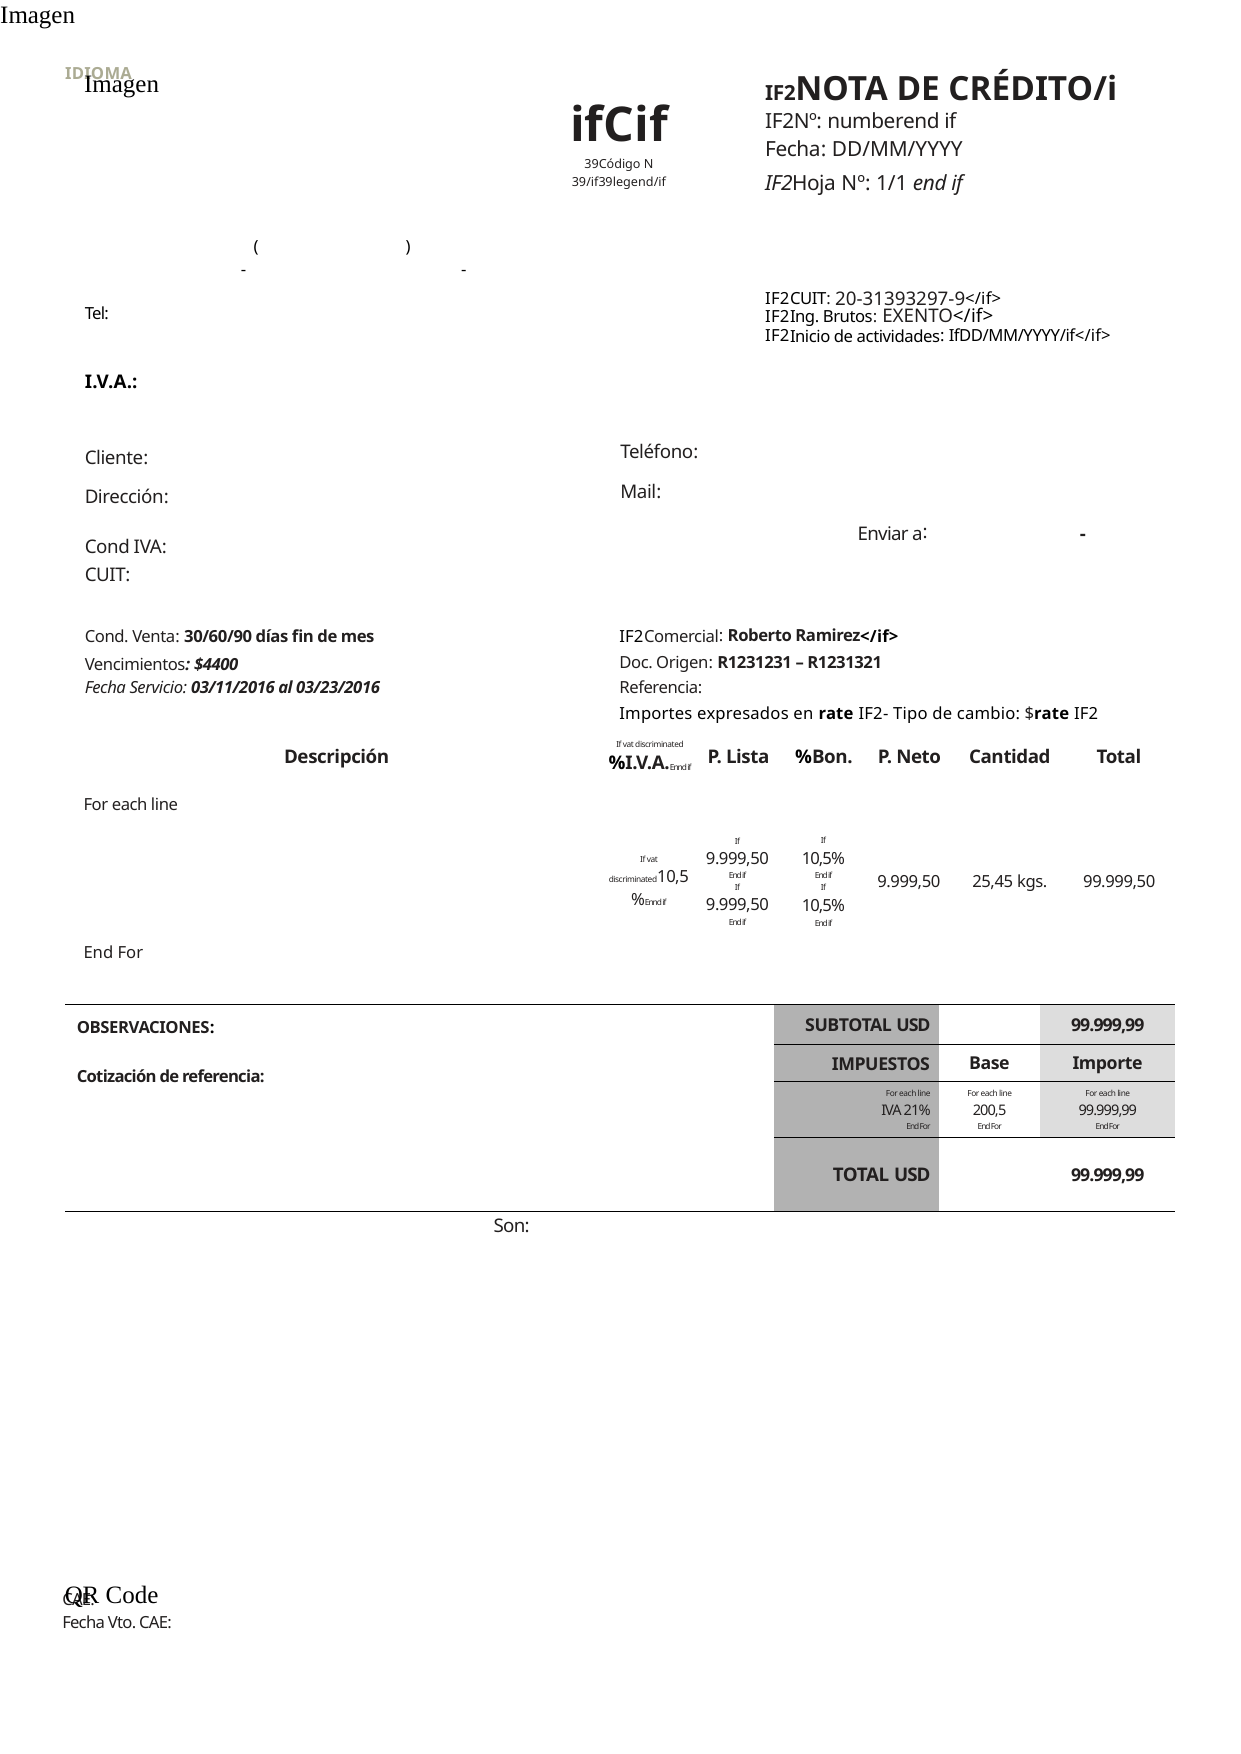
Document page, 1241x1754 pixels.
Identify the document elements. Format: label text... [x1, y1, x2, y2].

table_cell [955, 935, 1064, 975]
table_header [774, 975, 939, 1004]
table_cell For each line 99.999,99 End For [1040, 1082, 1175, 1137]
table_cell [862, 935, 955, 975]
table_cell Base [939, 1045, 1040, 1081]
table_cell [1064, 935, 1174, 975]
table_cell 99.999,99 [1040, 1138, 1175, 1211]
table_cell 99.999,50 [1064, 828, 1174, 934]
table_header [785, 787, 862, 828]
table_cell [939, 1005, 1040, 1044]
table_cell [690, 935, 784, 975]
table_cell Son: <o.currency_id.name or o.company_id.currency_id.name> <number_to_string(o.amount_total)> [65, 1212, 1175, 1243]
table_header [862, 787, 955, 828]
table_header [955, 787, 1064, 828]
table_cell If 9.999,50 End if If 9.999,50 End if [690, 828, 784, 934]
table_cell For each line 200,5 End For [939, 1082, 1040, 1137]
table_header [1064, 787, 1174, 828]
table_cell Importe [1040, 1045, 1175, 1081]
table_cell 25,45 kgs. [955, 828, 1064, 934]
table_cell If 10,5% End if If 10,5% End if [785, 828, 862, 934]
table_cell TOTAL USD [774, 1138, 939, 1211]
table_header [939, 975, 1040, 1004]
table_cell 99.999,99 [1040, 1005, 1175, 1044]
table_header For each line [64, 787, 607, 828]
table_cell [607, 935, 690, 975]
table_cell SUBTOTAL USD [774, 1005, 939, 1044]
table_cell 9.999,50 [862, 828, 955, 934]
table_header [690, 787, 784, 828]
table_cell End For [64, 935, 607, 975]
table_header [1040, 975, 1175, 1004]
table_cell If vat discriminated10,5%Ennd if [607, 828, 690, 934]
table_cell OBSERVACIONES: <o.comment> <if test="o._fields.get('move_currency_id') and o.move_currency_id.name"> Cotización de referencia: <"%s%s = %s%s" % (o.currency_id.name, o.move_inverse_currency_rate, o.move_currency_id.name, o.currency_rate)> </if> <o.journal_id.afip_ws == 'wsbfe' and "EL ADQUIRENTE ASUME EL COMPROMISO, EN CARÁCTER DE DECLARACION JURADA, DE NO EXPORTAR EL BIEN DURANTE EL PLAZO DE TRES 3 AÑOS CONTADOS A PARTIR DE SU ADQUISICION" or ""> [65, 1005, 774, 1211]
table_cell [939, 1138, 1040, 1211]
table_cell IMPUESTOS [774, 1045, 939, 1081]
table_cell For each line IVA 21% End For [774, 1082, 939, 1137]
table_cell <line.name> [64, 828, 607, 934]
table_header [607, 787, 690, 828]
table_header [65, 975, 774, 1004]
table_cell [785, 935, 862, 975]
